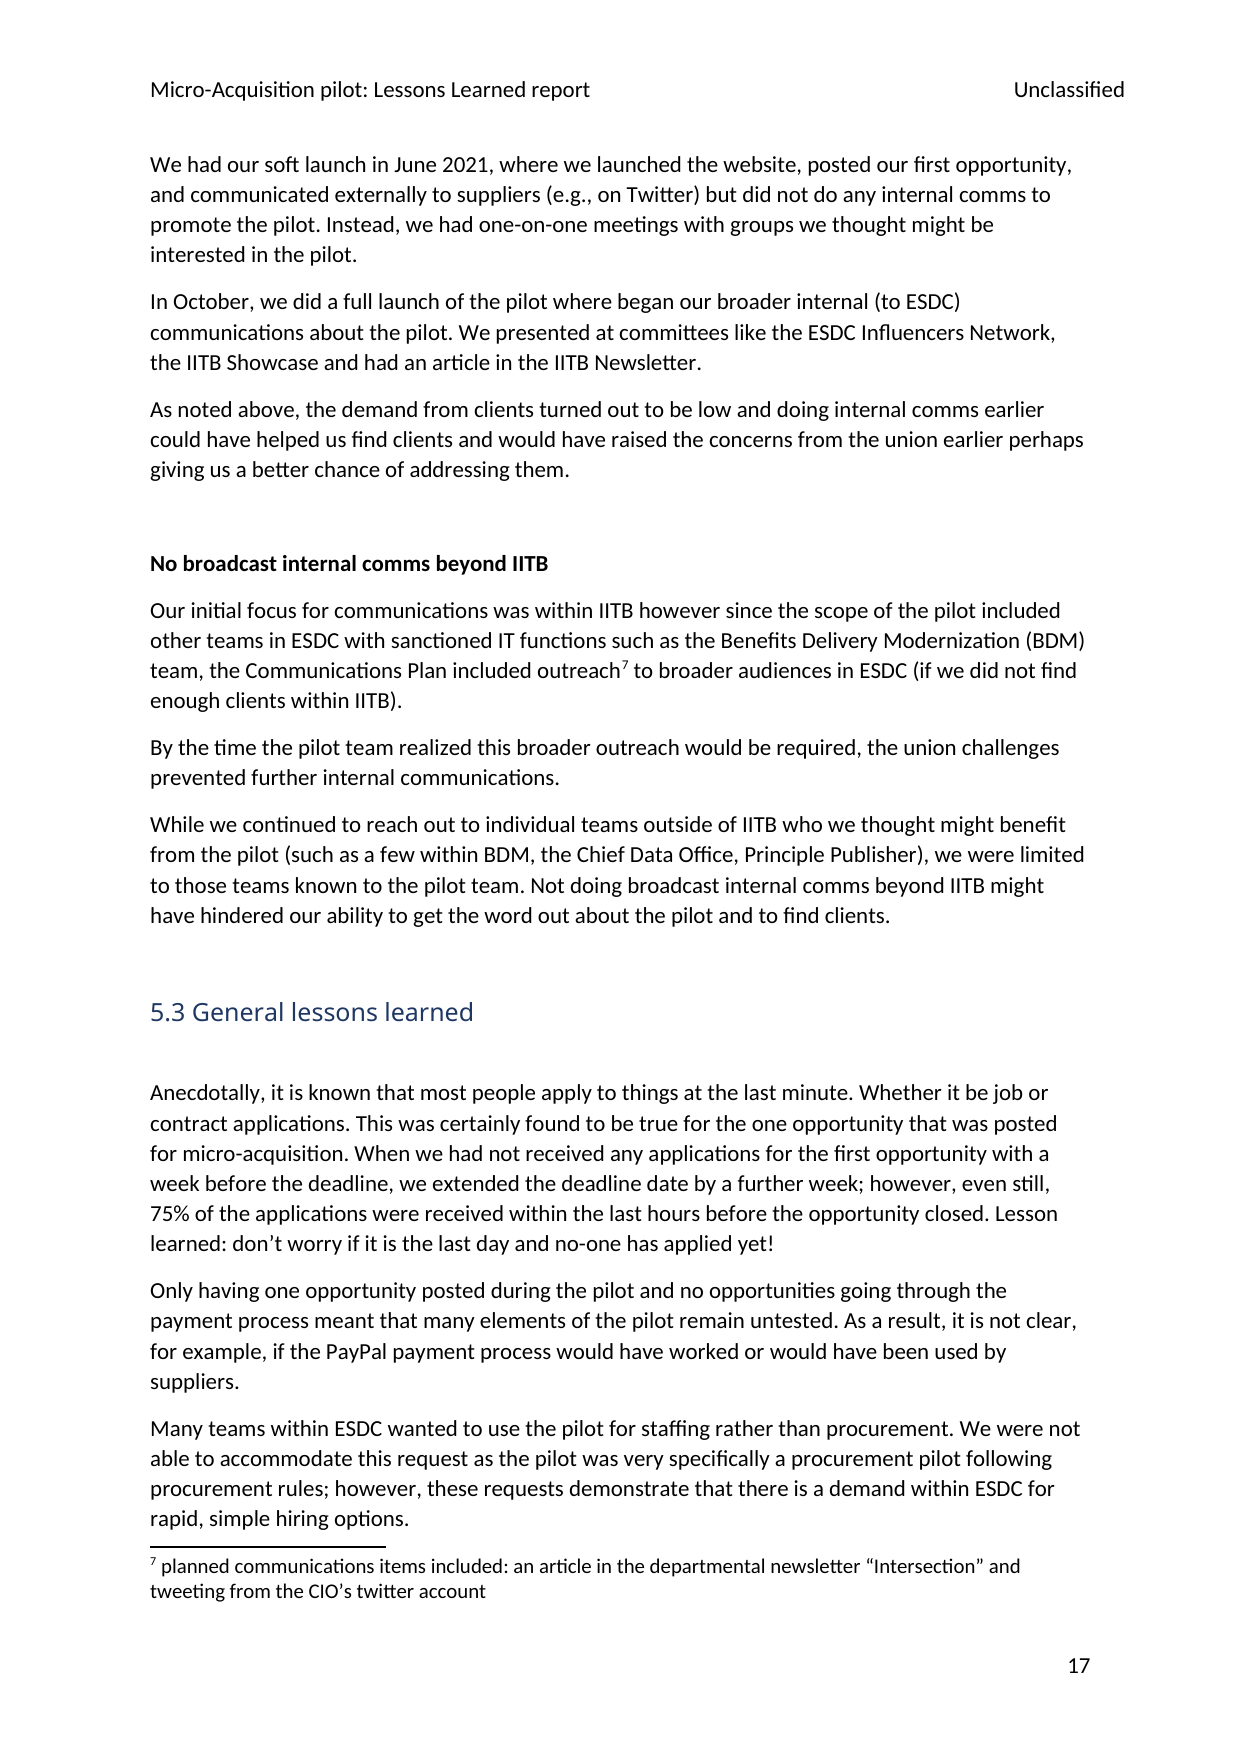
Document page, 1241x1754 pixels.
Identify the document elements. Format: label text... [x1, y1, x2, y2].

text In October, we did a full launch of the pilot where began our broader internal (to ESDC) communications about the pilot. We presented at committees like the ESDC Influencers Network, the IITB Showcase and had an article in the IITB Newsletter. [150, 287, 1090, 376]
text No broadcast internal comms beyond IITB [150, 549, 1090, 577]
text Only having one opportunity posted during the pilot and no opportunities going through the payment process meant that many elements of the pilot remain untested. As a result, it is not clear, for example, if the PayPal payment process would have worked or would have been used by suppliers. [150, 1276, 1090, 1395]
text As noted above, the demand from clients turned out to be low and doing internal comms earlier could have helped us find clients and would have raised the concerns from the union earlier perhaps giving us a better chance of addressing them. [150, 395, 1090, 483]
subtitle 5.3 General lessons learned [150, 995, 1090, 1029]
text Many teams within ESDC wanted to use the pilot for staffing rather than procurement. We were not able to accommodate this request as the pilot was very specifically a procurement pilot following procurement rules; however, these requests demonstrate that there is a demand within ESDC for rapid, simple hiring options. [150, 1414, 1090, 1532]
text planned communications items included: an article in the departmental newsletter “Intersection” and tweeting from the CIO’s twitter account [150, 1553, 1090, 1604]
text We had our soft launch in June 2021, where we launched the website, posted our first opportunity, and communicated externally to suppliers (e.g., on Twitter) but did not do any internal comms to promote the pilot. Instead, we had one-on-one meetings with groups we thought might be interested in the pilot. [150, 150, 1090, 269]
text By the time the pilot team realized this broader outreach would be required, the union challenges prevented further internal communications. [150, 733, 1090, 792]
text While we continued to reach out to individual teams outside of IITB who we thought might benefit from the pilot (such as a few within BDM, the Chief Data Office, Principle Publisher), we were limited to those teams known to the pilot team. Not doing broadcast internal comms beyond IITB might have hindered our ability to get the word out about the pilot and to find clients. [150, 810, 1090, 929]
text Anecdotally, it is known that most people apply to things at the last minute. Whether it be job or contract applications. This was certainly found to be true for the one opportunity that was posted for micro-acquisition. When we had not received any applications for the first opportunity with a week before the deadline, we extended the deadline date by a further week; however, even still, 75% of the applications were received within the last hours before the opportunity closed. Lesson learned: don’t worry if it is the last day and no-one has applied yet! [150, 1078, 1090, 1257]
text Our initial focus for communications was within IITB however since the scope of the pilot included other teams in ESDC with sanctioned IT functions such as the Benefits Delivery Modernization (BDM) team, the Communications Plan included outreach to broader audiences in ESDC (if we did not find enough clients within IITB). [150, 596, 1090, 714]
